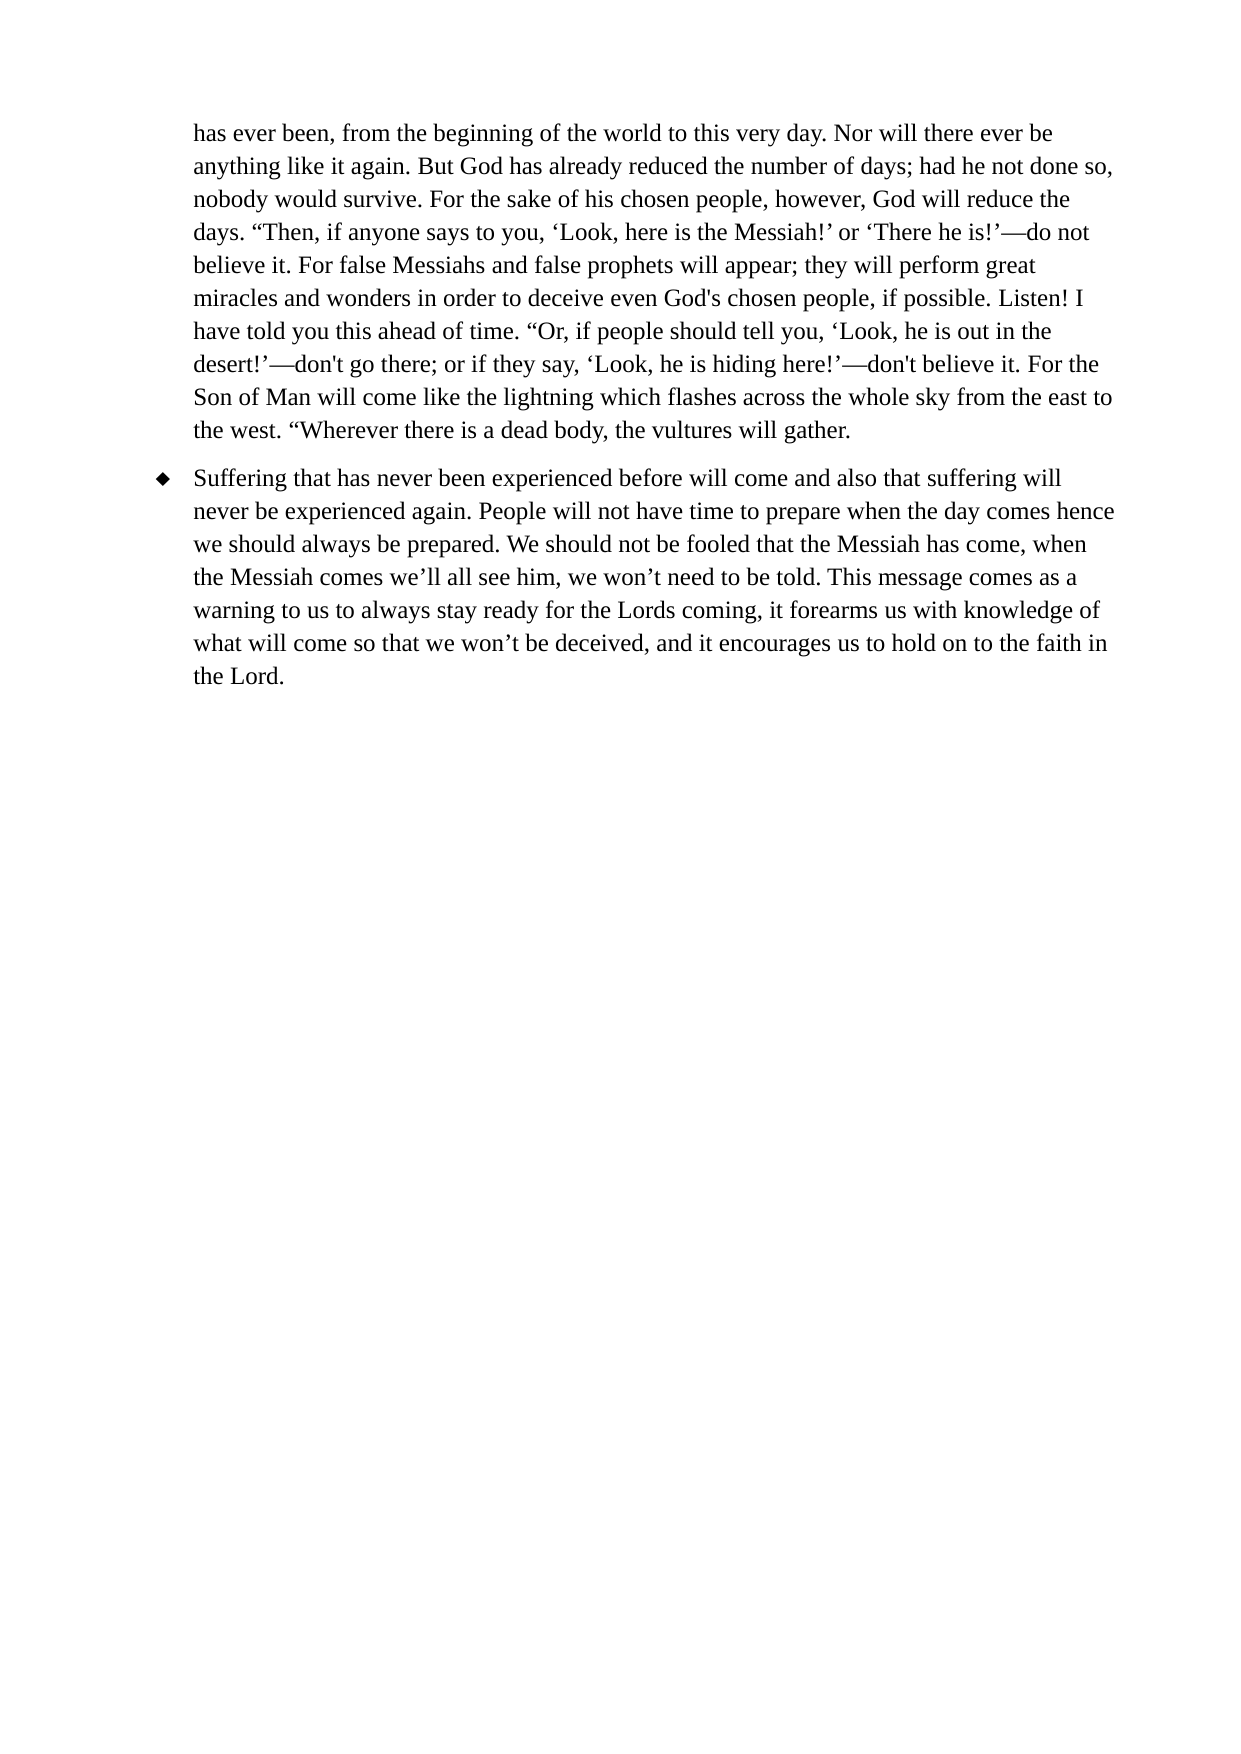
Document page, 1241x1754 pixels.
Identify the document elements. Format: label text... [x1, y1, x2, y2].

list has ever been, from the beginning of the world to this very day. Nor will there ever be anything like it again. But God has already reduced the number of days; had he not done so, nobody would survive. For the sake of his chosen people, however, God will reduce the days. “Then, if anyone says to you, ‘Look, here is the Messiah!’ or ‘There he is!’—do not believe it. For false Messiahs and false prophets will appear; they will perform great miracles and wonders in order to deceive even God's chosen people, if possible. Listen! I have told you this ahead of time. “Or, if people should tell you, ‘Look, he is out in the desert!’—don't go there; or if they say, ‘Look, he is hiding here!’—don't believe it. For the Son of Man will come like the lightning which flashes across the whole sky from the east to the west. “Wherever there is a dead body, the vultures will gather. [156, 118, 1122, 444]
list Suffering that has never been experienced before will come and also that suffering will never be experienced again. People will not have time to prepare when the day comes hence we should always be prepared. We should not be fooled that the Messiah has come, when the Messiah comes we’ll all see him, we won’t need to be told. This message comes as a warning to us to always stay ready for the Lords coming, it forearms us with knowledge of what will come so that we won’t be deceived, and it encourages us to hold on to the faith in the Lord. [156, 463, 1122, 690]
